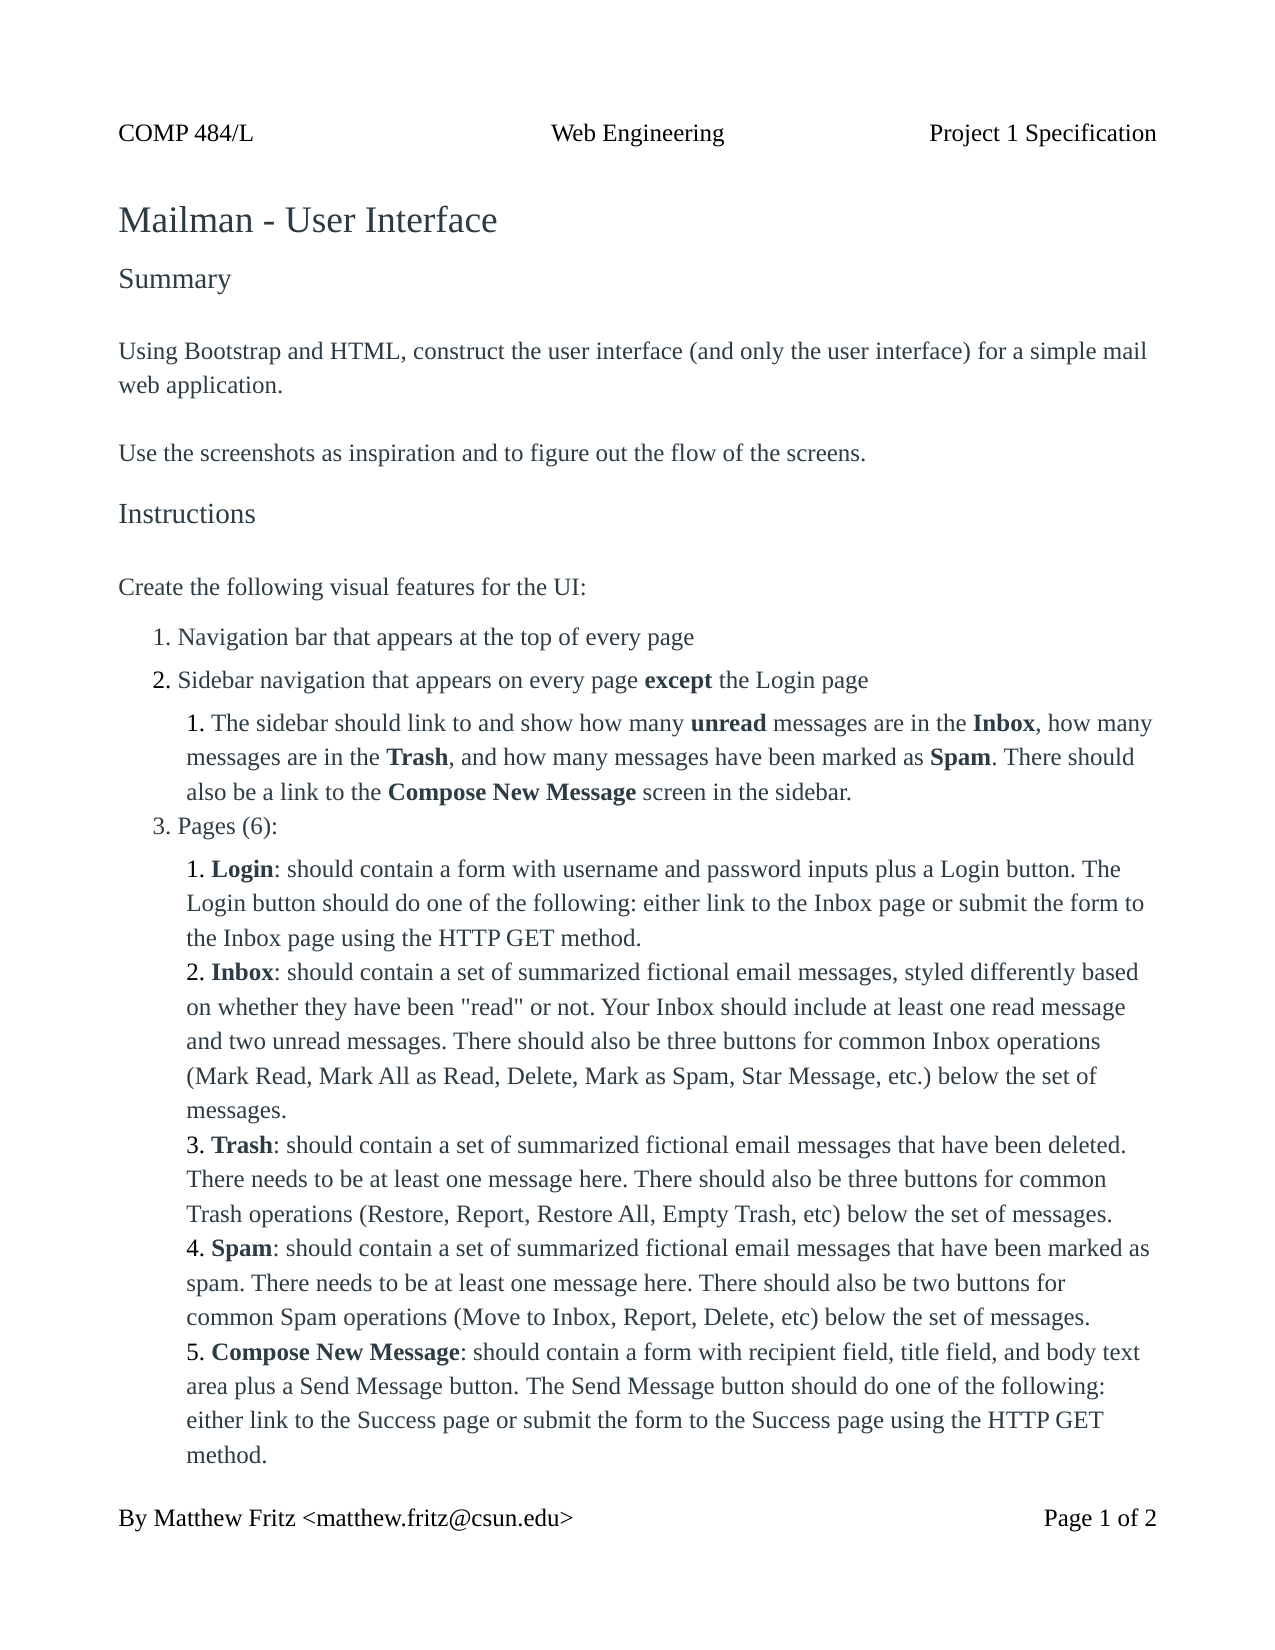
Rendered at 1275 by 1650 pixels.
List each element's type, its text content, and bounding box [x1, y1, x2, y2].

list Pages (6): [118, 811, 1157, 840]
list Sidebar navigation that appears on every page except the Login page [118, 665, 1157, 694]
text Create the following visual features for the UI: [118, 572, 1157, 600]
text Use the screenshots as inspiration and to figure out the flow of the screens. [118, 438, 1157, 466]
list The sidebar should link to and show how many unread messages are in the Inbox, how many messages are in the Trash, and how many messages have been marked as Spam. There should also be a link to the Compose New Message screen in the sidebar. [118, 708, 1157, 806]
text Using Bootstrap and HTML, construct the user interface (and only the user interface) for a simple mail web application. [118, 336, 1157, 399]
subtitle Instructions [118, 497, 1157, 530]
list Login: should contain a form with username and password inputs plus a Login button. The Login button should do one of the following: either link to the Inbox page or submit the form to the Inbox page using the HTTP GET method. [118, 854, 1157, 952]
list Compose New Message: should contain a form with recipient field, title field, and body text area plus a Send Message button. The Send Message button should do one of the following: either link to the Success page or submit the form to the Success page using the HTTP GET method. [118, 1337, 1157, 1469]
subtitle Summary [118, 261, 1157, 294]
list Inbox: should contain a set of summarized fictional email messages, styled differently based on whether they have been "read" or not. Your Inbox should include at least one read message and two unread messages. There should also be three buttons for common Inbox operations (Mark Read, Mark All as Read, Delete, Mark as Spam, Star Message, etc.) below the set of messages. [118, 957, 1157, 1124]
subtitle Mailman - User Interface [118, 197, 1157, 240]
list Navigation bar that appears at the top of every page [118, 622, 1157, 651]
list Trash: should contain a set of summarized fictional email messages that have been deleted. There needs to be at least one message here. There should also be three buttons for common Trash operations (Restore, Report, Restore All, Empty Trash, etc) below the set of messages. [118, 1130, 1157, 1227]
list Spam: should contain a set of summarized fictional email messages that have been marked as spam. There needs to be at least one message here. There should also be two buttons for common Spam operations (Move to Inbox, Report, Delete, etc) below the set of messages. [118, 1233, 1157, 1331]
